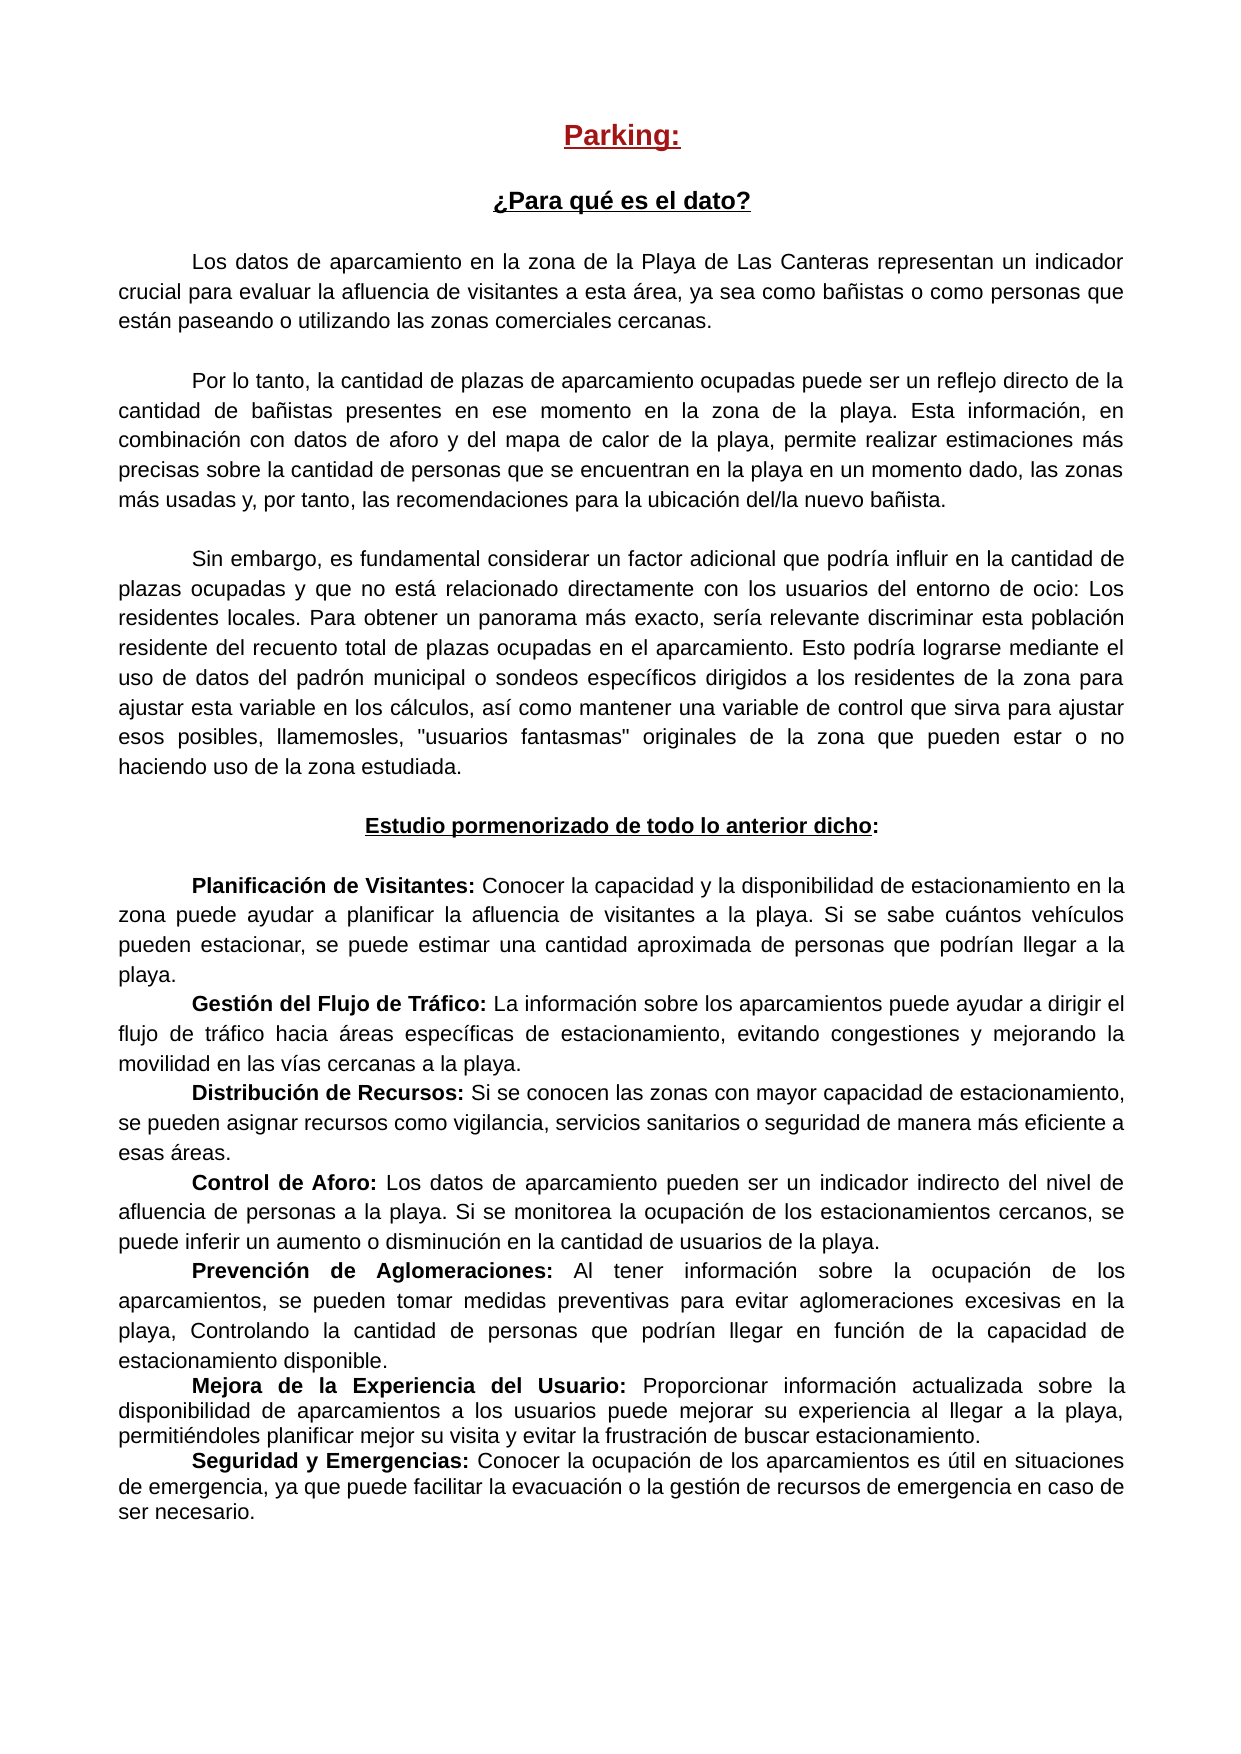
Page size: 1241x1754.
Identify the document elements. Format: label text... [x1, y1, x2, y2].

text Por lo tanto, la cantidad de plazas de aparcamiento ocupadas puede ser un reflejo directo de la cantidad de bañistas presentes en ese momento en la zona de la playa. Esta información, en combinación con datos de aforo y del mapa de calor de la playa, permite realizar estimaciones más precisas sobre la cantidad de personas que se encuentran en la playa en un momento dado, las zonas más usadas y, por tanto, las recomendaciones para la ubicación del/la nuevo bañista. [118, 363, 1126, 512]
text Mejora de la Experiencia del Usuario: Proporcionar información actualizada sobre la disponibilidad de aparcamientos a los usuarios puede mejorar su experiencia al llegar a la playa, permitiéndoles planificar mejor su visita y evitar la frustración de buscar estacionamiento. [118, 1373, 1126, 1448]
text Seguridad y Emergencias: Conocer la ocupación de los aparcamientos es útil en situaciones de emergencia, ya que puede facilitar la evacuación o la gestión de recursos de emergencia en caso de ser necesario. [118, 1448, 1126, 1524]
text Parking: [118, 118, 1126, 152]
text Gestión del Flujo de Tráfico: La información sobre los aparcamientos puede ayudar a dirigir el flujo de tráfico hacia áreas específicas de estacionamiento, evitando congestiones y mejorando la movilidad en las vías cercanas a la playa. [118, 987, 1126, 1076]
text Sin embargo, es fundamental considerar un factor adicional que podría influir en la cantidad de plazas ocupadas y que no está relacionado directamente con los usuarios del entorno de ocio: Los residentes locales. Para obtener un panorama más exacto, sería relevante discriminar esta población residente del recuento total de plazas ocupadas en el aparcamiento. Esto podría lograrse mediante el uso de datos del padrón municipal o sondeos específicos dirigidos a los residentes de la zona para ajustar esta variable en los cálculos, así como mantener una variable de control que sirva para ajustar esos posibles, llamemosles, "usuarios fantasmas" originales de la zona que pueden estar o no haciendo uso de la zona estudiada. [118, 541, 1126, 779]
text ¿Para qué es el dato? [118, 185, 1126, 215]
text Control de Aforo: Los datos de aparcamiento pueden ser un indicador indirecto del nivel de afluencia de personas a la playa. Si se monitorea la ocupación de los estacionamientos cercanos, se puede inferir un aumento o disminución en la cantidad de usuarios de la playa. [118, 1165, 1126, 1254]
text Distribución de Recursos: Si se conocen las zonas con mayor capacidad de estacionamiento, se pueden asignar recursos como vigilancia, servicios sanitarios o seguridad de manera más eficiente a esas áreas. [118, 1076, 1126, 1165]
text Prevención de Aglomeraciones: Al tener información sobre la ocupación de los aparcamientos, se pueden tomar medidas preventivas para evitar aglomeraciones excesivas en la playa, Controlando la cantidad de personas que podrían llegar en función de la capacidad de estacionamiento disponible. [118, 1254, 1126, 1373]
text Los datos de aparcamiento en la zona de la Playa de Las Canteras representan un indicador crucial para evaluar la afluencia de visitantes a esta área, ya sea como bañistas o como personas que están paseando o utilizando las zonas comerciales cercanas. [118, 244, 1126, 334]
text Estudio pormenorizado de todo lo anterior dicho: [118, 809, 1126, 838]
text Planificación de Visitantes: Conocer la capacidad y la disponibilidad de estacionamiento en la zona puede ayudar a planificar la afluencia de visitantes a la playa. Si se sabe cuántos vehículos pueden estacionar, se puede estimar una cantidad aproximada de personas que podrían llegar a la playa. [118, 868, 1126, 987]
